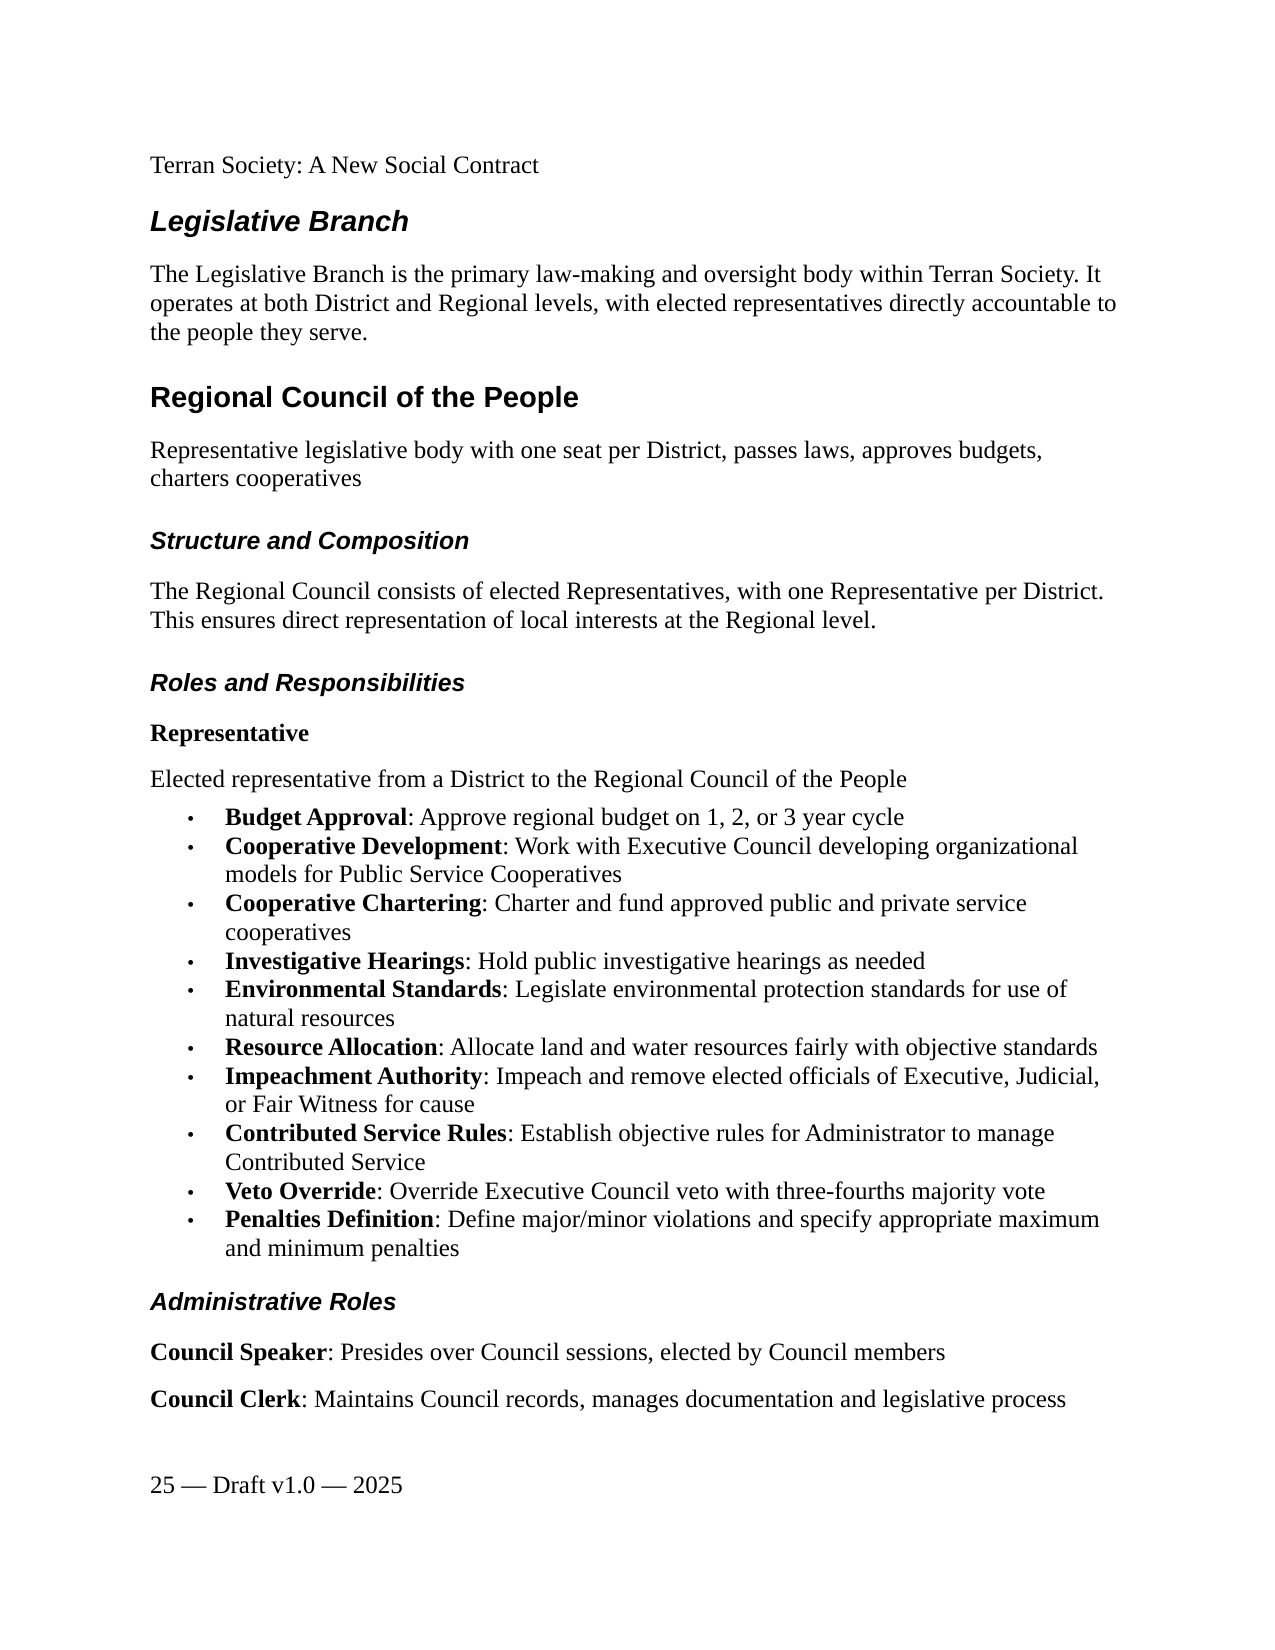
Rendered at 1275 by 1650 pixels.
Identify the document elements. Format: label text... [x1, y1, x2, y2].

list Contributed Service Rules: Establish objective rules for Administrator to manage Contributed Service [187, 1118, 1125, 1176]
list Impeachment Authority: Impeach and remove elected officials of Executive, Judicial, or Fair Witness for cause [187, 1061, 1125, 1118]
list Cooperative Chartering: Charter and fund approved public and private service cooperatives [187, 888, 1125, 946]
list Investigative Hearings: Hold public investigative hearings as needed [187, 946, 1125, 974]
text Elected representative from a District to the Regional Council of the People [150, 764, 1125, 793]
text The Legislative Branch is the primary law-making and oversight body within Terran Society. It operates at both District and Regional levels, with elected representatives directly accountable to the people they serve. [150, 259, 1125, 346]
list Veto Override: Override Executive Council veto with three-fourths majority vote [187, 1176, 1125, 1204]
text Representative [150, 718, 1125, 746]
subtitle Administrative Roles [150, 1287, 1125, 1316]
subtitle Roles and Responsibilities [150, 668, 1125, 696]
list Budget Approval: Approve regional budget on 1, 2, or 3 year cycle [187, 802, 1125, 831]
list Cooperative Development: Work with Executive Council developing organizational models for Public Service Cooperatives [187, 831, 1125, 888]
text Council Speaker: Presides over Council sessions, elected by Council members [150, 1337, 1125, 1366]
list Resource Allocation: Allocate land and water resources fairly with objective standards [187, 1032, 1125, 1061]
text Council Clerk: Maintains Council records, manages documentation and legislative process [150, 1384, 1125, 1412]
subtitle Regional Council of the People [150, 380, 1125, 413]
list Environmental Standards: Legislate environmental protection standards for use of natural resources [187, 974, 1125, 1032]
subtitle Structure and Composition [150, 526, 1125, 555]
subtitle Legislative Branch [150, 204, 1125, 238]
list Penalties Definition: Define major/minor violations and specify appropriate maximum and minimum penalties [187, 1204, 1125, 1262]
text The Regional Council consists of elected Representatives, with one Representative per District. This ensures direct representation of local interests at the Regional level. [150, 576, 1125, 634]
text Representative legislative body with one seat per District, passes laws, approves budgets, charters cooperatives [150, 435, 1125, 492]
